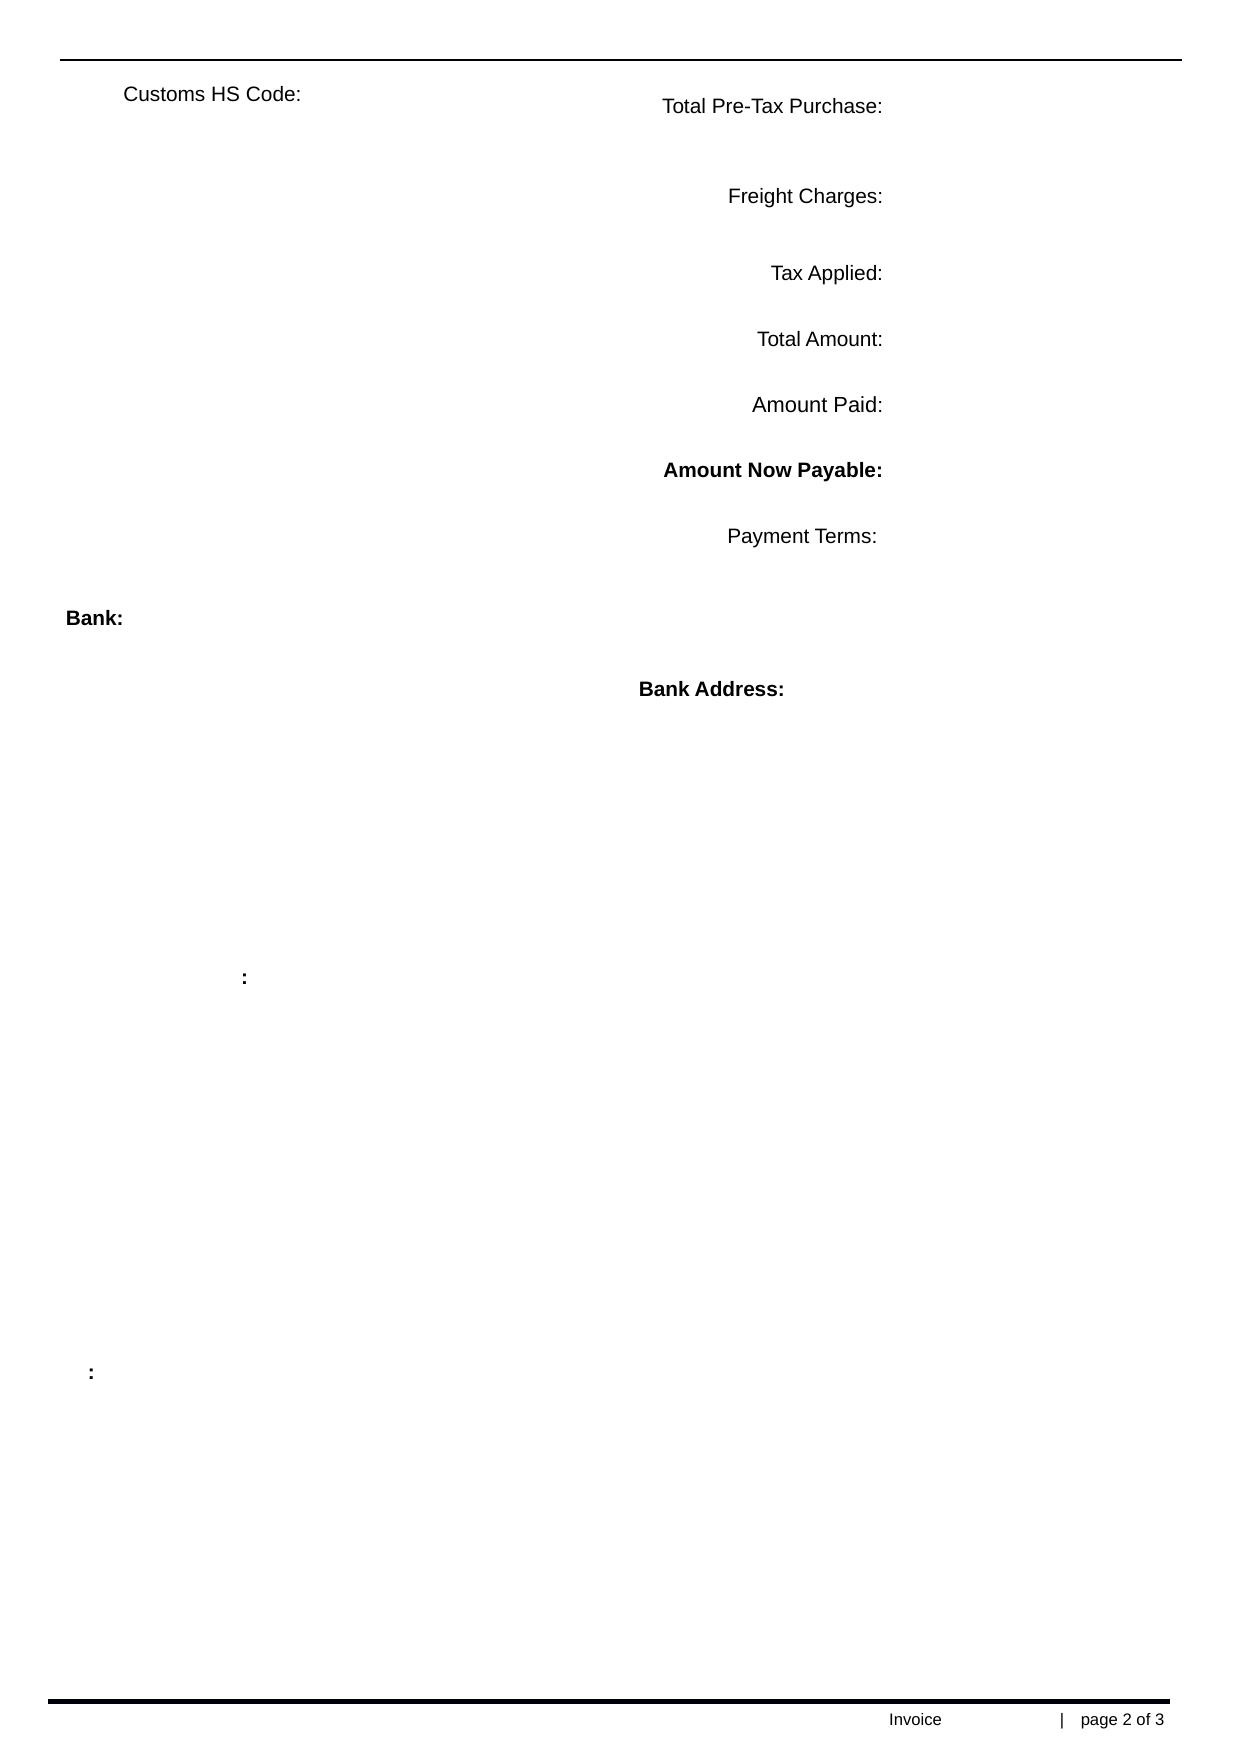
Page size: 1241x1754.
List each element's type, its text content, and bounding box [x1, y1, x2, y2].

table_cell Freight Charges: [637, 151, 886, 240]
table_cell [60, 151, 637, 240]
table_cell Payment Terms: [637, 503, 886, 568]
table_cell [60, 372, 637, 437]
table_cell Amount Paid: [637, 372, 886, 437]
table_cell [60, 240, 637, 306]
table_cell Bank Address: <o.partner_id.default_payment_method and o.partner_id.default_payment_method.bank_address and o.partner_id.default_payment_method.bank_address or '' > [633, 671, 1182, 1390]
table_cell <o.partner_id.default_payment_method and o.partner_id.default_payment_method.bank_code_desc and o.partner_id.default_payment_method.bank_code_desc or ''>: <o.partner_id.default_payment_method and o.partner_id.default_payment_method.branch_code_desc and o.partner_id.default_payment_method.branch_code_desc or ''>: [60, 671, 247, 1390]
table_header Total Pre-Tax Purchase: [637, 61, 886, 151]
table_cell Total Amount: [637, 306, 886, 372]
table_cell <o.currency_id.name or ''> <formatLang(o.amount_tax)> [886, 240, 1182, 306]
table_cell <o.partner_id.default_payment_method and o.partner_id.default_payment_method.bank_code and o.partner_id.default_payment_method.bank_code or ''> <o.partner_id.default_payment_method and o.partner_id.default_payment_method.branch_code and o.partner_id.default_payment_method.branch_code or ''> [247, 671, 633, 1390]
table_cell [60, 569, 1182, 599]
table_cell [60, 503, 637, 568]
table_header Customs HS Code: <o.product_tariff_code_id and o.product_tariff_code_id.name or ''> [60, 61, 637, 151]
table_cell <o.currency_id.name or ''> <formatLang(o.shipping_charge)> [886, 151, 1182, 240]
table_cell Bank: <o.partner_id.default_payment_method and o.partner_id.default_payment_method.bank_name and o.partner_id.default_payment_method.bank_name or '' > [60, 600, 1182, 671]
table_cell <o.currency_id.name or ''> <formatLang(o.balance)> [886, 437, 1182, 503]
table_cell <o.currency_id.name or ''> <formatLang(o.amount_total)> [886, 306, 1182, 372]
table_header <o.currency_id.name or ''> <formatLang(o.amount_untaxed)> [886, 61, 1182, 151]
table_cell Amount Now Payable: [637, 437, 886, 503]
table_cell <o.payment_term and o.payment_term.name or ''> [886, 503, 1182, 568]
table_cell [60, 437, 637, 503]
table_cell <o.currency_id.name or ''> <formatLang(o.deposit_paid)> [886, 372, 1182, 437]
table_cell [60, 306, 637, 372]
table_cell Tax Applied: [637, 240, 886, 306]
